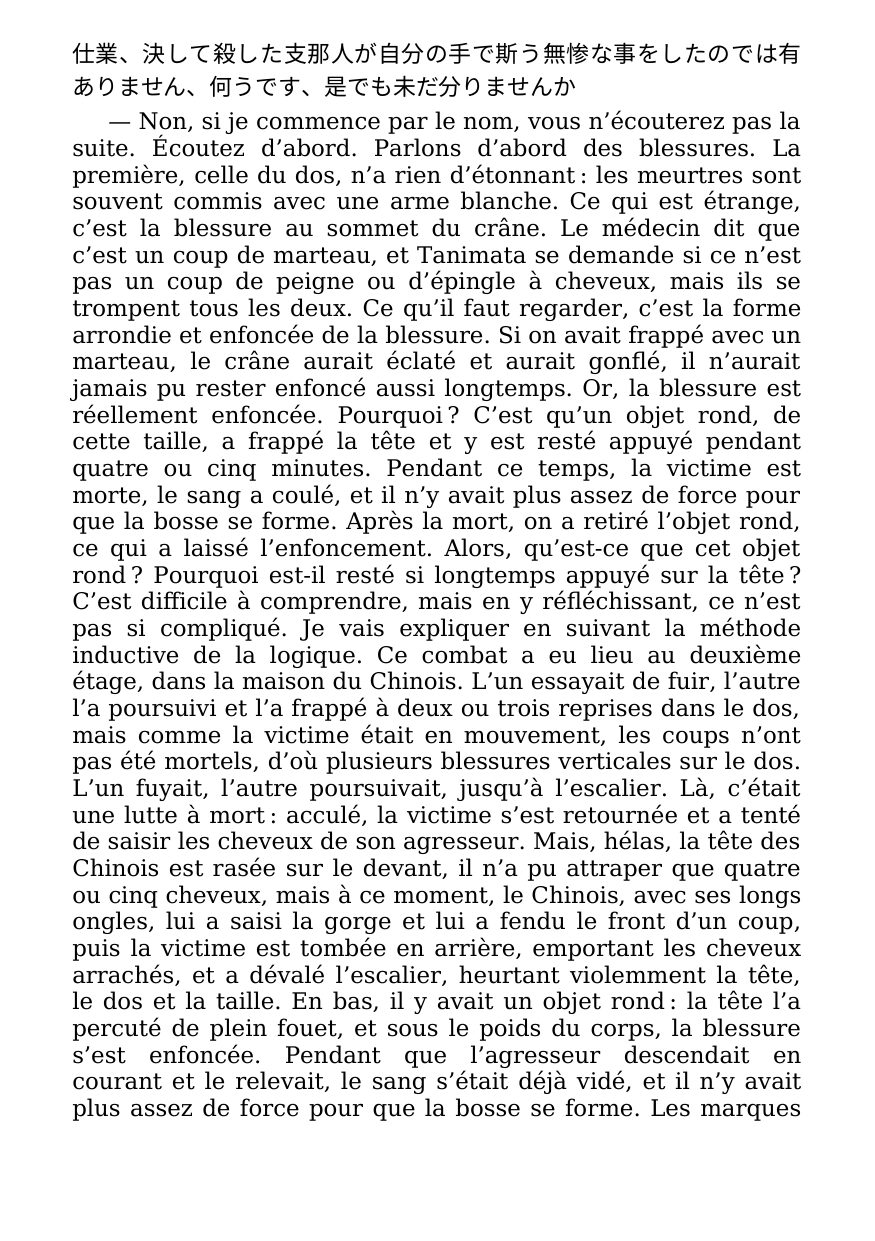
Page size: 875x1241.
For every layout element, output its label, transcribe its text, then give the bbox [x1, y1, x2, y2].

text — Non, si je commence par le nom, vous n’écouterez pas la suite. Écoutez d’abord. Parlons d’abord des blessures. La première, celle du dos, n’a rien d’étonnant : les meurtres sont souvent commis avec une arme blanche. Ce qui est étrange, c’est la blessure au sommet du crâne. Le médecin dit que c’est un coup de marteau, et Tanimata se demande si ce n’est pas un coup de peigne ou d’épingle à cheveux, mais ils se trompent tous les deux. Ce qu’il faut regarder, c’est la forme arrondie et enfoncée de la blessure. Si on avait frappé avec un marteau, le crâne aurait éclaté et aurait gonflé, il n’aurait jamais pu rester enfoncé aussi longtemps. Or, la blessure est réellement enfoncée. Pourquoi ? C’est qu’un objet rond, de cette taille, a frappé la tête et y est resté appuyé pendant quatre ou cinq minutes. Pendant ce temps, la victime est morte, le sang a coulé, et il n’y avait plus assez de force pour que la bosse se forme. Après la mort, on a retiré l’objet rond, ce qui a laissé l’enfoncement. Alors, qu’est-ce que cet objet rond ? Pourquoi est-il resté si longtemps appuyé sur la tête ? C’est difficile à comprendre, mais en y réfléchissant, ce n’est pas si compliqué. Je vais expliquer en suivant la méthode inductive de la logique. Ce combat a eu lieu au deuxième étage, dans la maison du Chinois. L’un essayait de fuir, l’autre l’a poursuivi et l’a frappé à deux ou trois reprises dans le dos, mais comme la victime était en mouvement, les coups n’ont pas été mortels, d’où plusieurs blessures verticales sur le dos. L’un fuyait, l’autre poursuivait, jusqu’à l’escalier. Là, c’était une lutte à mort : acculé, la victime s’est retournée et a tenté de saisir les cheveux de son agresseur. Mais, hélas, la tête des Chinois est rasée sur le devant, il n’a pu attraper que quatre ou cinq cheveux, mais à ce moment, le Chinois, avec ses longs ongles, lui a saisi la gorge et lui a fendu le front d’un coup, puis la victime est tombée en arrière, emportant les cheveux arrachés, et a dévalé l’escalier, heurtant violemment la tête, le dos et la taille. En bas, il y avait un objet rond : la tête l’a percuté de plein fouet, et sous le poids du corps, la blessure s’est enfoncée. Pendant que l’agresseur descendait en courant et le relevait, le sang s’était déjà vidé, et il n’y avait plus assez de force pour que la bosse se forme. Les marques [72, 108, 802, 1122]
text 仕業、決して殺した支那人が自分の手で斯う無惨な事をしたのでは有ありません、何うです、是でも未だ分りませんか [72, 36, 802, 102]
